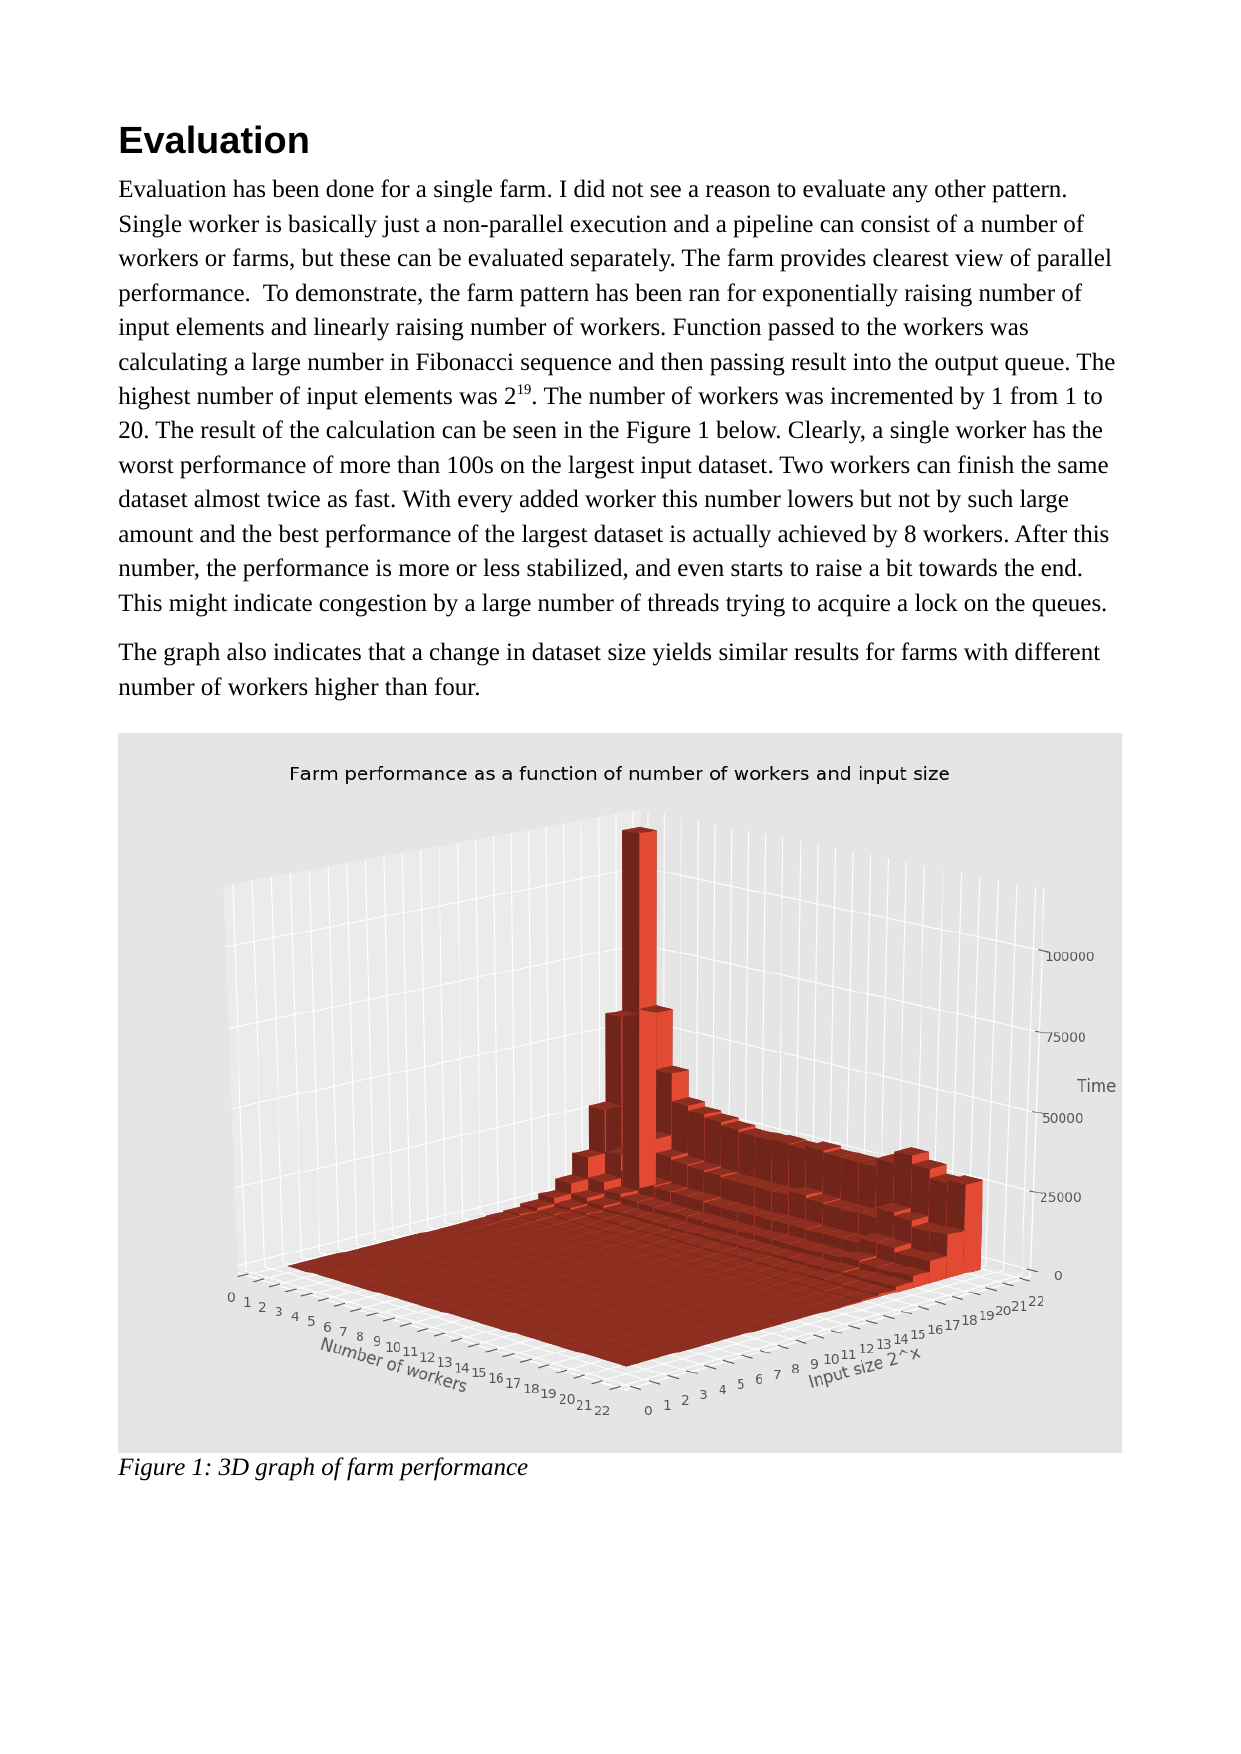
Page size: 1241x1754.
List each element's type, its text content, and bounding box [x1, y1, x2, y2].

picture [118, 733, 1123, 1453]
text Figure 1: 3D graph of farm performance [118, 1453, 1122, 1481]
text The graph also indicates that a change in dataset size yields similar results for farms with different number of workers higher than four. [118, 637, 1122, 700]
subtitle Evaluation [118, 118, 1122, 162]
text Evaluation has been done for a single farm. I did not see a reason to evaluate any other pattern. Single worker is basically just a non-parallel execution and a pipeline can consist of a number of workers or farms, but these can be evaluated separately. The farm provides clearest view of parallel performance. To demonstrate, the farm pattern has been ran for exponentially raising number of input elements and linearly raising number of workers. Function passed to the workers was calculating a large number in Fibonacci sequence and then passing result into the output queue. The highest number of input elements was 219. The number of workers was incremented by 1 from 1 to 20. The result of the calculation can be seen in the Figure 1 below. Clearly, a single worker has the worst performance of more than 100s on the largest input dataset. Two workers can finish the same dataset almost twice as fast. With every added worker this number lowers but not by such large amount and the best performance of the largest dataset is actually achieved by 8 workers. After this number, the performance is more or less stabilized, and even starts to raise a bit towards the end. This might indicate congestion by a large number of threads trying to acquire a lock on the queues. [118, 174, 1122, 617]
